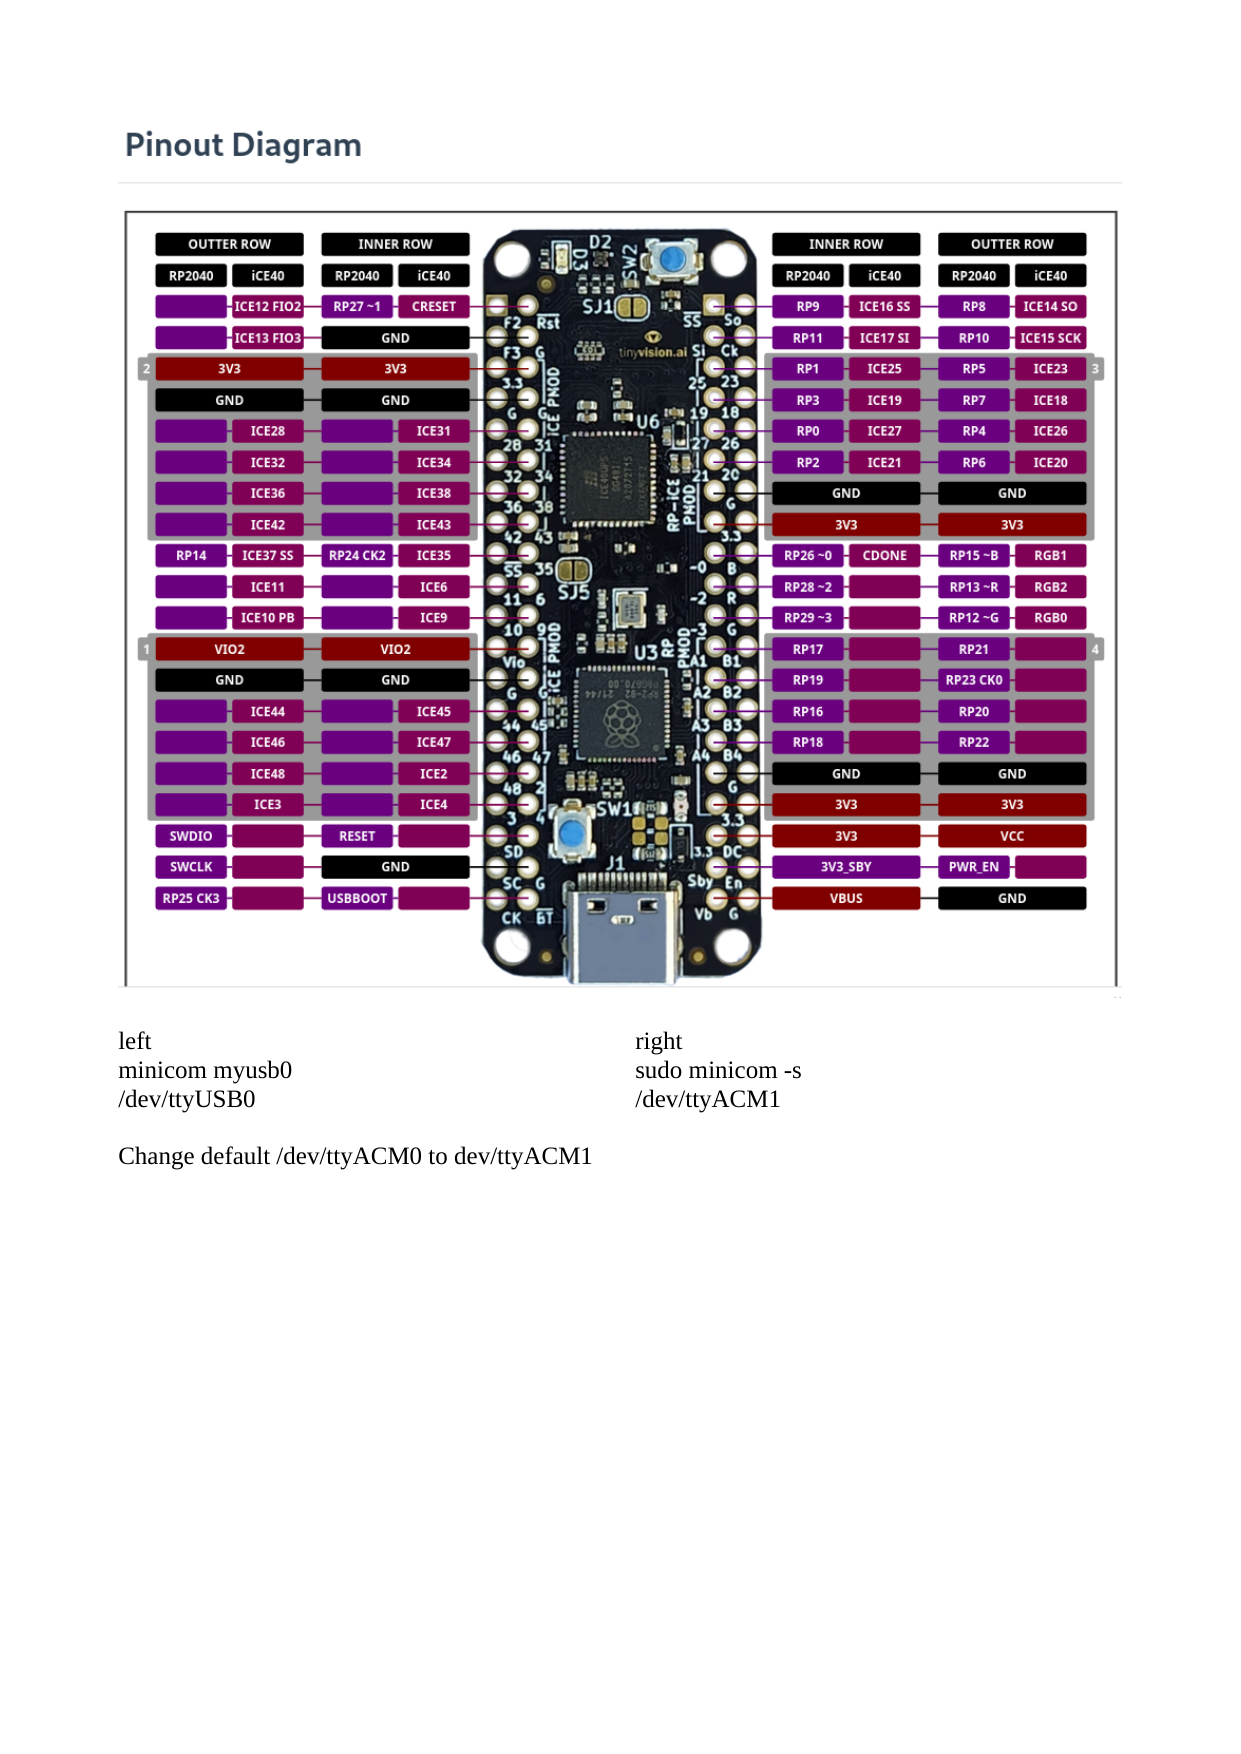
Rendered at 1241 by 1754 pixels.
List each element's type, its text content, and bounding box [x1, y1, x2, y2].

text left right [118, 1026, 1122, 1055]
picture [118, 118, 1123, 998]
text minicom myusb0 sudo minicom -s [118, 1055, 1122, 1084]
text Change default /dev/ttyACM0 to dev/ttyACM1 [118, 1141, 1122, 1170]
text /dev/ttyUSB0 /dev/ttyACM1 [118, 1084, 1122, 1113]
